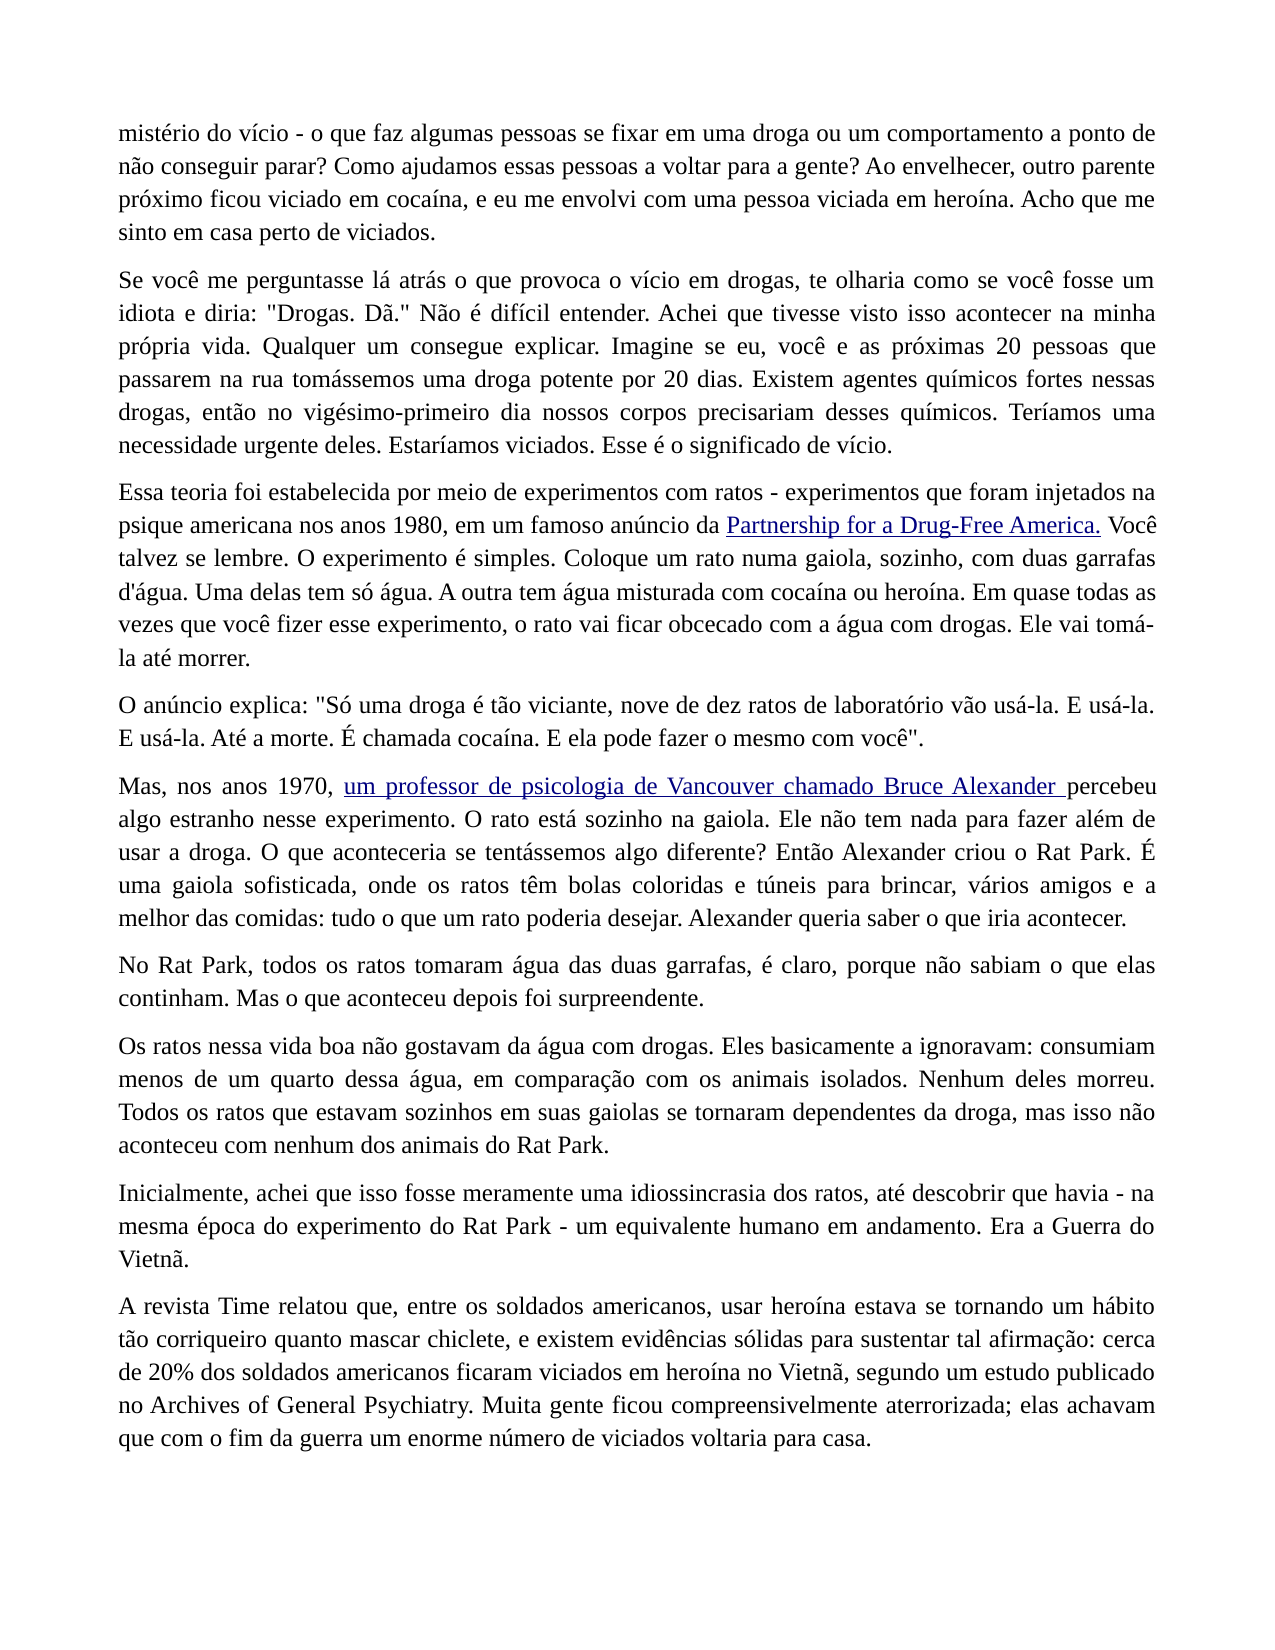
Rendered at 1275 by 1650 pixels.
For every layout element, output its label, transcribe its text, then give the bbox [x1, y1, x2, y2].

text mistério do vício - o que faz algumas pessoas se fixar em uma droga ou um comportamento a ponto de não conseguir parar? Como ajudamos essas pessoas a voltar para a gente? Ao envelhecer, outro parente próximo ficou viciado em cocaína, e eu me envolvi com uma pessoa viciada em heroína. Acho que me sinto em casa perto de viciados. [118, 118, 1157, 246]
text Inicialmente, achei que isso fosse meramente uma idiossincrasia dos ratos, até descobrir que havia - na mesma época do experimento do Rat Park - um equivalente humano em andamento. Era a Guerra do Vietnã. [118, 1178, 1157, 1273]
text Os ratos nessa vida boa não gostavam da água com drogas. Eles basicamente a ignoravam: consumiam menos de um quarto dessa água, em comparação com os animais isolados. Nenhum deles morreu. Todos os ratos que estavam sozinhos em suas gaiolas se tornaram dependentes da droga, mas isso não aconteceu com nenhum dos animais do Rat Park. [118, 1031, 1157, 1159]
text Essa teoria foi estabelecida por meio de experimentos com ratos - experimentos que foram injetados na psique americana nos anos 1980, em um famoso anúncio da Partnership for a Drug-Free America. Você talvez se lembre. O experimento é simples. Coloque um rato numa gaiola, sozinho, com duas garrafas d'água. Uma delas tem só água. A outra tem água misturada com cocaína ou heroína. Em quase todas as vezes que você fizer esse experimento, o rato vai ficar obcecado com a água com drogas. Ele vai tomá-la até morrer. [118, 477, 1157, 671]
text Se você me perguntasse lá atrás o que provoca o vício em drogas, te olharia como se você fosse um idiota e diria: "Drogas. Dã." Não é difícil entender. Achei que tivesse visto isso acontecer na minha própria vida. Qualquer um consegue explicar. Imagine se eu, você e as próximas 20 pessoas que passarem na rua tomássemos uma droga potente por 20 dias. Existem agentes químicos fortes nessas drogas, então no vigésimo-primeiro dia nossos corpos precisariam desses químicos. Teríamos uma necessidade urgente deles. Estaríamos viciados. Esse é o significado de vício. [118, 265, 1157, 459]
text No Rat Park, todos os ratos tomaram água das duas garrafas, é claro, porque não sabiam o que elas continham. Mas o que aconteceu depois foi surpreendente. [118, 951, 1157, 1012]
text A revista Time relatou que, entre os soldados americanos, usar heroína estava se tornando um hábito tão corriqueiro quanto mascar chiclete, e existem evidências sólidas para sustentar tal afirmação: cerca de 20% dos soldados americanos ficaram viciados em heroína no Vietnã, segundo um estudo publicado no Archives of General Psychiatry. Muita gente ficou compreensivelmente aterrorizada; elas achavam que com o fim da guerra um enorme número de viciados voltaria para casa. [118, 1291, 1157, 1452]
text O anúncio explica: "Só uma droga é tão viciante, nove de dez ratos de laboratório vão usá-la. E usá-la. E usá-la. Até a morte. É chamada cocaína. E ela pode fazer o mesmo com você". [118, 690, 1157, 752]
text Mas, nos anos 1970, um professor de psicologia de Vancouver chamado Bruce Alexander percebeu algo estranho nesse experimento. O rato está sozinho na gaiola. Ele não tem nada para fazer além de usar a droga. O que aconteceria se tentássemos algo diferente? Então Alexander criou o Rat Park. É uma gaiola sofisticada, onde os ratos têm bolas coloridas e túneis para brincar, vários amigos e a melhor das comidas: tudo o que um rato poderia desejar. Alexander queria saber o que iria acontecer. [118, 771, 1157, 932]
